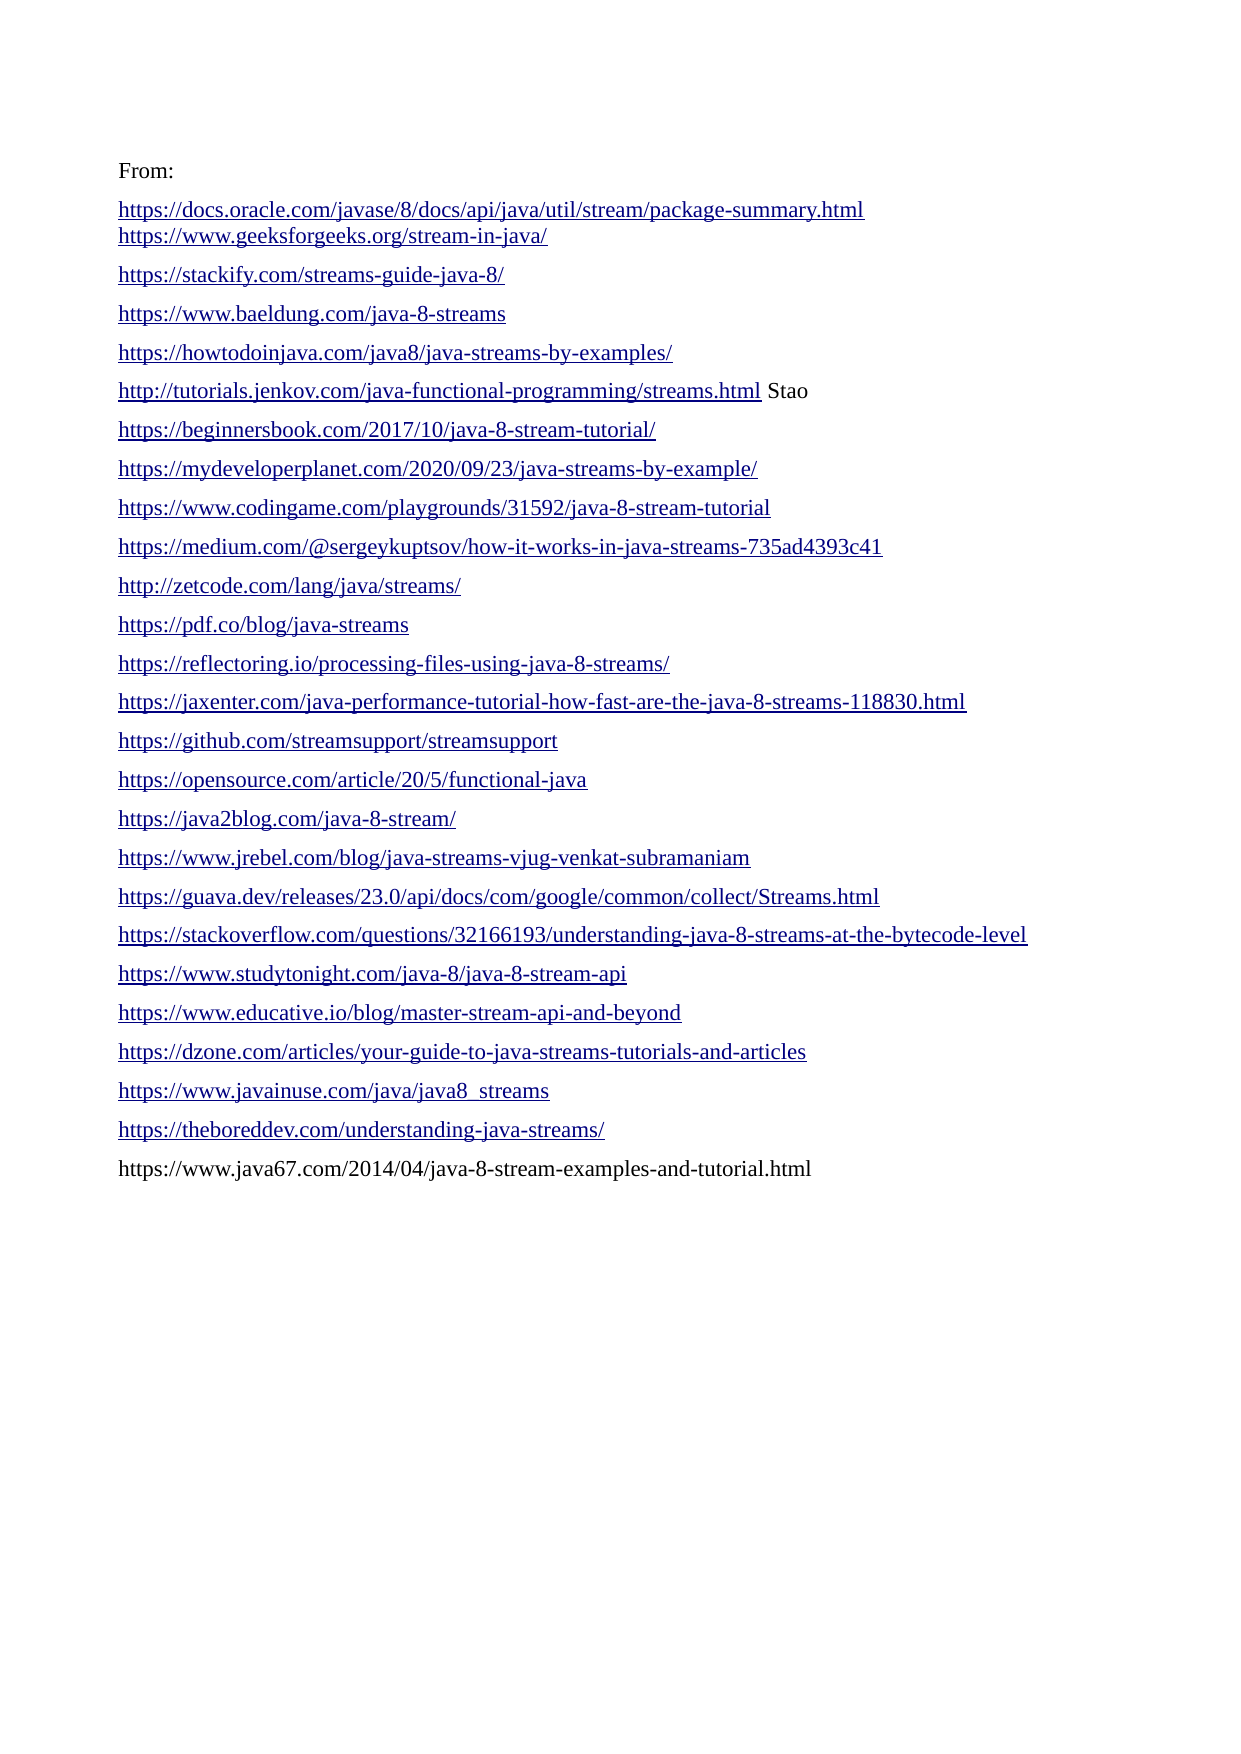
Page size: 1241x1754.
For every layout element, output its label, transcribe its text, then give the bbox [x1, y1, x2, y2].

text https://guava.dev/releases/23.0/api/docs/com/google/common/collect/Streams.html [118, 883, 1122, 909]
text https://medium.com/@sergeykuptsov/how-it-works-in-java-streams-735ad4393c41 [118, 533, 1122, 559]
text From: [118, 157, 1122, 183]
text https://pdf.co/blog/java-streams [118, 611, 1122, 637]
text https://www.baeldung.com/java-8-streams [118, 300, 1122, 326]
text https://beginnersbook.com/2017/10/java-8-stream-tutorial/ [118, 416, 1122, 443]
text http://tutorials.jenkov.com/java-functional-programming/streams.html Stao [118, 378, 1122, 404]
text https://dzone.com/articles/your-guide-to-java-streams-tutorials-and-articles [118, 1038, 1122, 1064]
text https://theboreddev.com/understanding-java-streams/ [118, 1116, 1122, 1142]
text https://github.com/streamsupport/streamsupport [118, 727, 1122, 754]
text https://www.javainuse.com/java/java8_streams [118, 1077, 1122, 1103]
text https://www.java67.com/2014/04/java-8-stream-examples-and-tutorial.html [118, 1155, 1122, 1181]
text https://reflectoring.io/processing-files-using-java-8-streams/ [118, 649, 1122, 676]
text http://zetcode.com/lang/java/streams/ [118, 572, 1122, 598]
text https://docs.oracle.com/javase/8/docs/api/java/util/stream/package-summary.html [118, 196, 1122, 222]
text https://stackoverflow.com/questions/32166193/understanding-java-8-streams-at-the-bytecode-level [118, 922, 1122, 948]
text https://jaxenter.com/java-performance-tutorial-how-fast-are-the-java-8-streams-118830.html [118, 688, 1122, 715]
text https://www.jrebel.com/blog/java-streams-vjug-venkat-subramaniam [118, 844, 1122, 870]
text https://www.studytonight.com/java-8/java-8-stream-api [118, 960, 1122, 987]
text https://stackify.com/streams-guide-java-8/ [118, 261, 1122, 287]
text https://mydeveloperplanet.com/2020/09/23/java-streams-by-example/ [118, 455, 1122, 482]
text https://www.geeksforgeeks.org/stream-in-java/ [118, 222, 1122, 248]
text https://howtodoinjava.com/java8/java-streams-by-examples/ [118, 339, 1122, 365]
text https://www.educative.io/blog/master-stream-api-and-beyond [118, 999, 1122, 1026]
text https://opensource.com/article/20/5/functional-java [118, 766, 1122, 792]
text https://java2blog.com/java-8-stream/ [118, 805, 1122, 831]
text https://www.codingame.com/playgrounds/31592/java-8-stream-tutorial [118, 494, 1122, 521]
